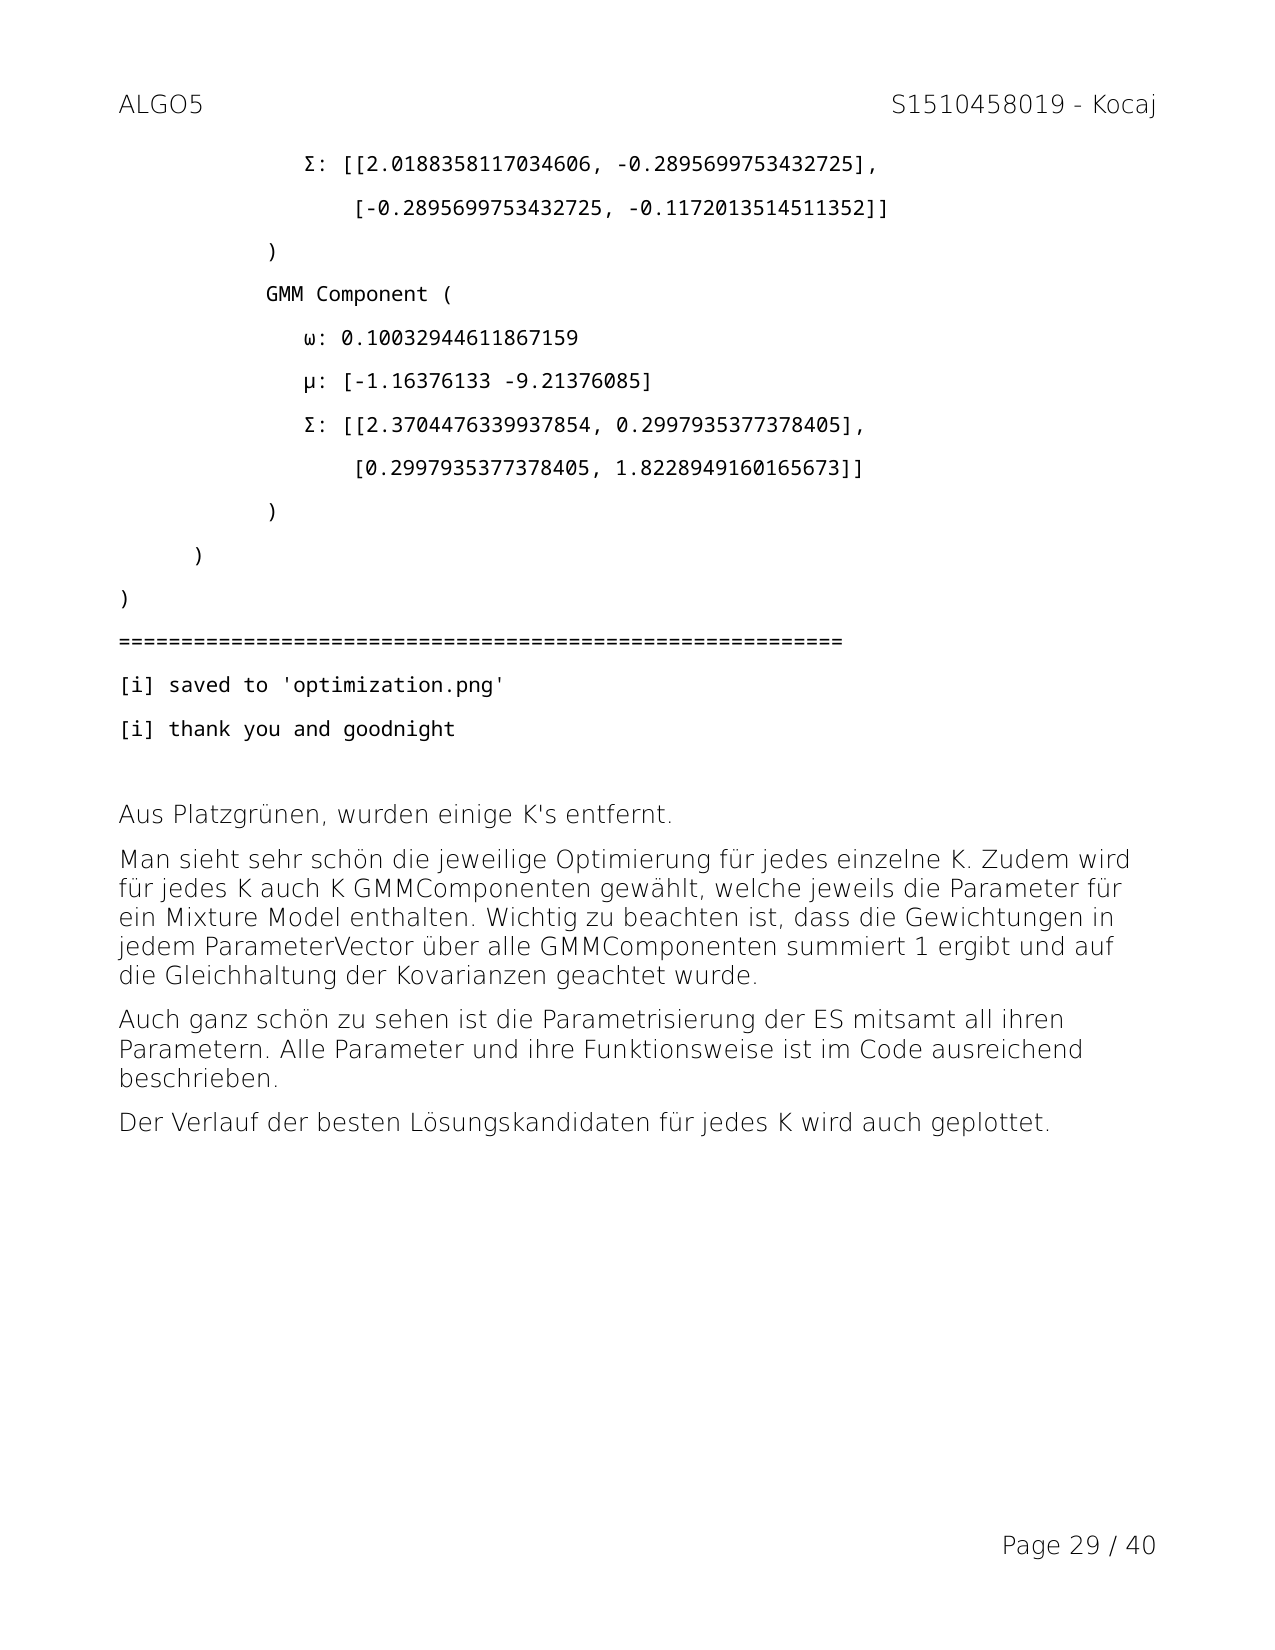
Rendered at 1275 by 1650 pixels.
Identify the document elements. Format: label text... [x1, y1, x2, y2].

text GMM Component ( [118, 279, 1157, 308]
text ) [118, 540, 1157, 568]
text Man sieht sehr schön die jeweilige Optimierung für jedes einzelne K. Zudem wird für jedes K auch K GMMComponenten gewählt, welche jeweils die Parameter für ein Mixture Model enthalten. Wichtig zu beachten ist, dass die Gewichtungen in jedem ParameterVector über alle GMMComponenten summiert 1 ergibt und auf die Gleichhaltung der Kovarianzen geachtet wurde. [118, 845, 1157, 991]
text Der Verlauf der besten Lösungskandidaten für jedes K wird auch geplottet. [118, 1108, 1157, 1137]
text ω: 0.10032944611867159 [118, 323, 1157, 351]
text ========================================================== [118, 627, 1157, 655]
text ) [118, 236, 1157, 264]
text Aus Platzgrünen, wurden einige K's entfernt. [118, 801, 1157, 830]
text [i] thank you and goodnight [118, 714, 1157, 742]
text Auch ganz schön zu sehen ist die Parametrisierung der ES mitsamt all ihren Parametern. Alle Parameter und ihre Funktionsweise ist im Code ausreichend beschrieben. [118, 1006, 1157, 1093]
text [-0.2895699753432725, -0.1172013514511352]] [118, 193, 1157, 221]
text ) [118, 497, 1157, 525]
text Σ: [[2.3704476339937854, 0.2997935377378405], [118, 410, 1157, 438]
text Σ: [[2.0188358117034606, -0.2895699753432725], [118, 149, 1157, 178]
text [i] saved to 'optimization.png' [118, 670, 1157, 699]
text ) [118, 583, 1157, 612]
text μ: [-1.16376133 -9.21376085] [118, 366, 1157, 395]
text [0.2997935377378405, 1.8228949160165673]] [118, 453, 1157, 482]
